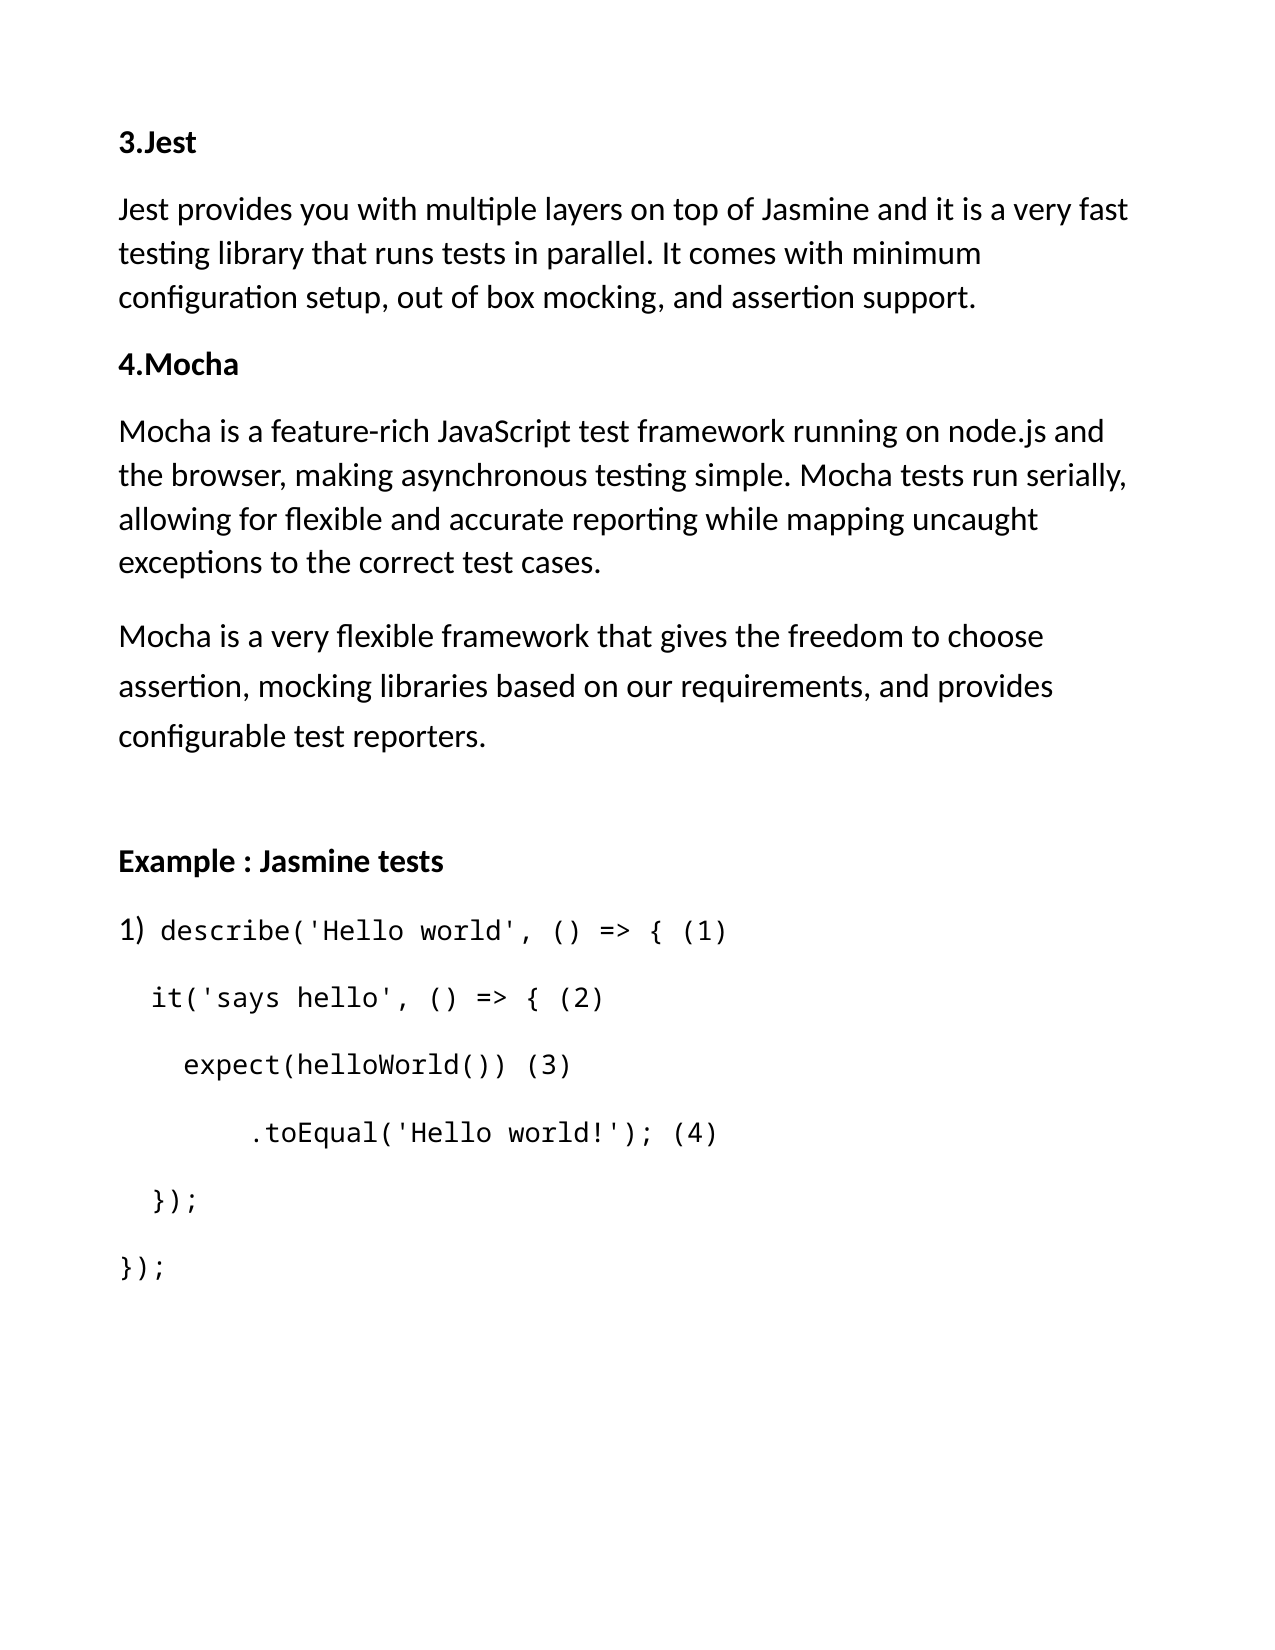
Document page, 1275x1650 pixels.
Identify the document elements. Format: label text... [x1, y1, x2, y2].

text .toEqual('Hello world!'); (4) [118, 1106, 1157, 1150]
text Example : Jasmine tests [118, 837, 1157, 881]
text it('says hello', () => { (2) [118, 972, 1157, 1016]
text Mocha is a very flexible framework that gives the freedom to choose assertion, mocking libraries based on our requirements, and provides configurable test reporters. [118, 606, 1157, 756]
text 1) describe('Hello world', () => { (1) [118, 904, 1157, 948]
text 4.Mocha [118, 340, 1157, 384]
text 3.Jest [118, 118, 1157, 162]
text }); [118, 1241, 1157, 1284]
text expect(helloWorld()) (3) [118, 1039, 1157, 1083]
text Jest provides you with multiple layers on top of Jasmine and it is a very fast testing library that runs tests in parallel. It comes with minimum configuration setup, out of box mocking, and assertion support. [118, 185, 1157, 317]
text }); [118, 1173, 1157, 1217]
text Mocha is a feature-rich JavaScript test framework running on node.js and the browser, making asynchronous testing simple. Mocha tests run serially, allowing for flexible and accurate reporting while mapping uncaught exceptions to the correct test cases. [118, 407, 1157, 582]
